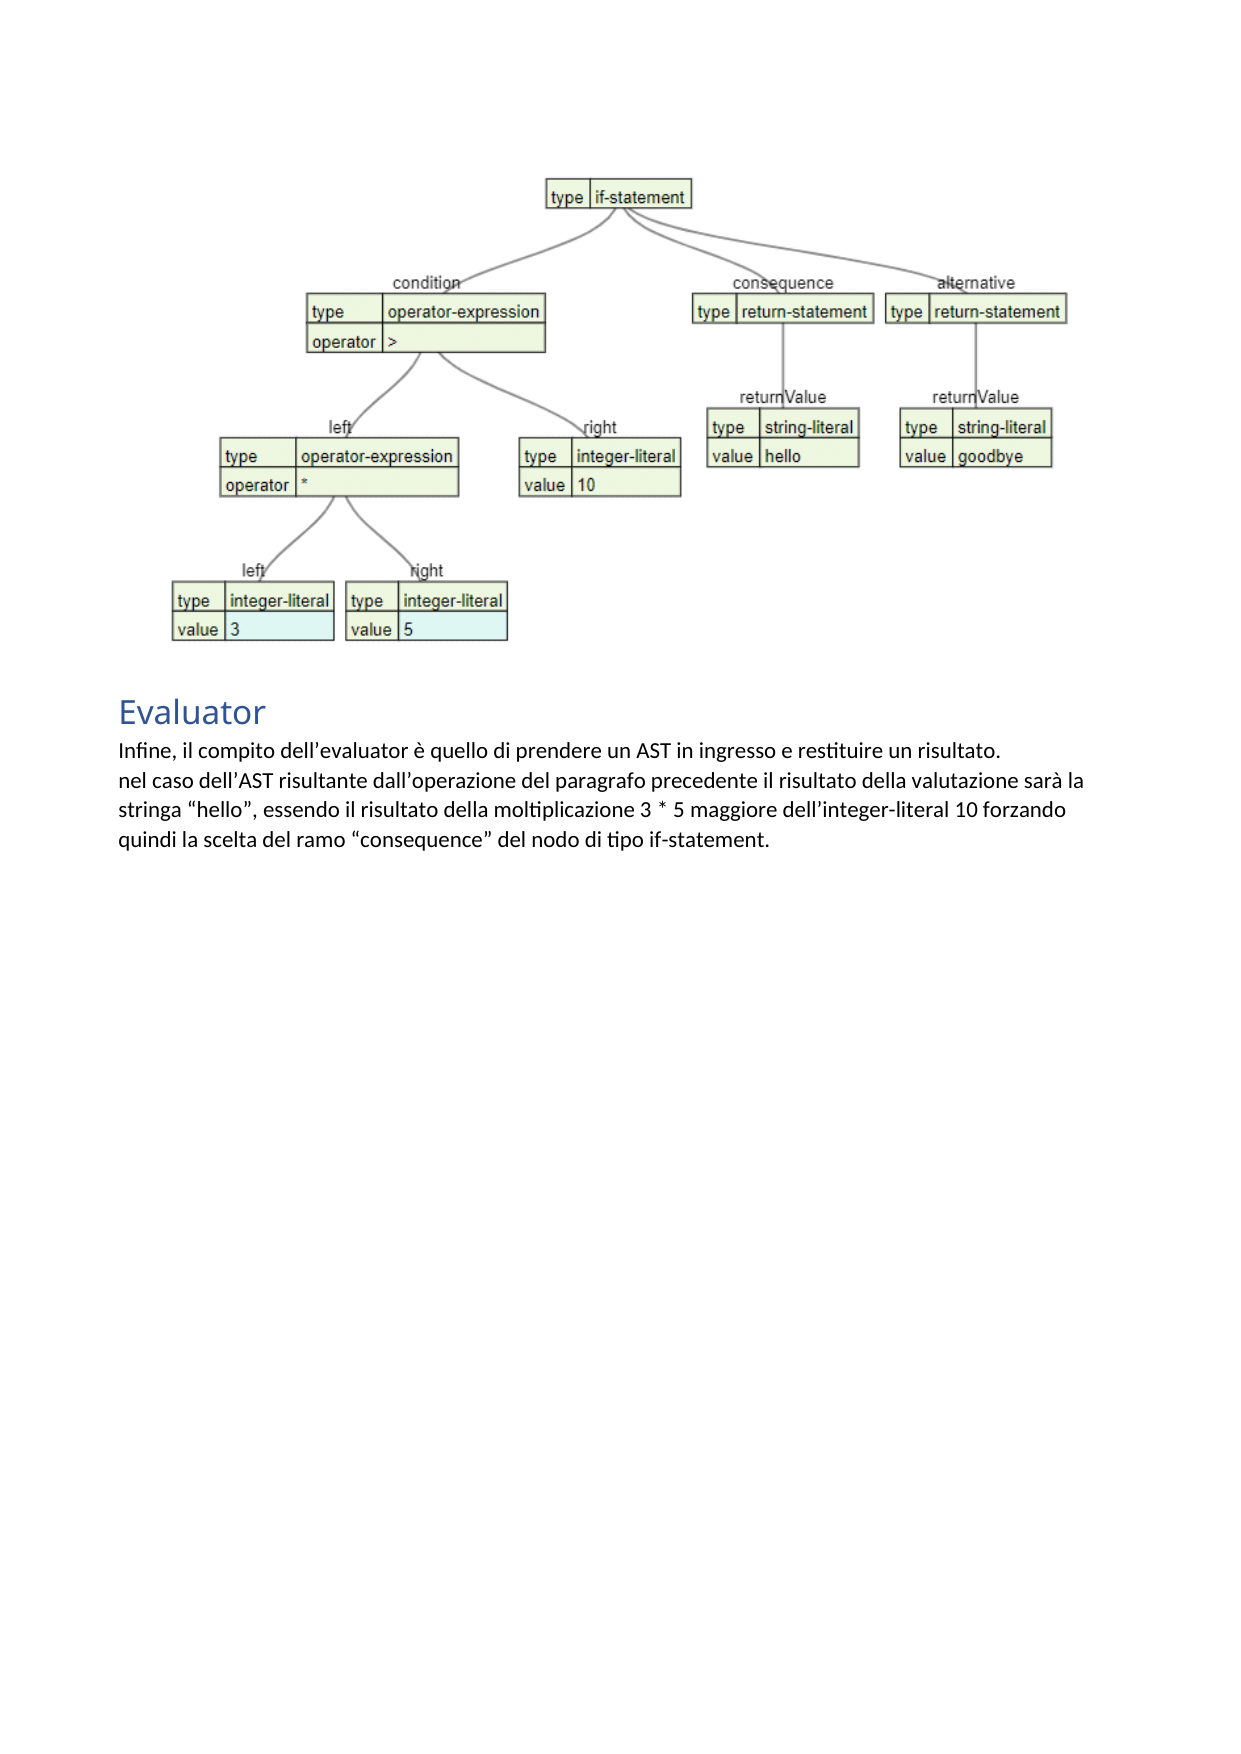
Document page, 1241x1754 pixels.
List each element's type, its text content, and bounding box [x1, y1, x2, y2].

text Infine, il compito dell’evaluator è quello di prendere un AST in ingresso e restituire un risultato. nel caso dell’AST risultante dall’operazione del paragrafo precedente il risultato della valutazione sarà la stringa “hello”, essendo il risultato della moltiplicazione 3 * 5 maggiore dell’integer-literal 10 forzando quindi la scelta del ramo “consequence” del nodo di tipo if-statement. [118, 737, 1122, 853]
text Evaluator [118, 687, 1122, 734]
